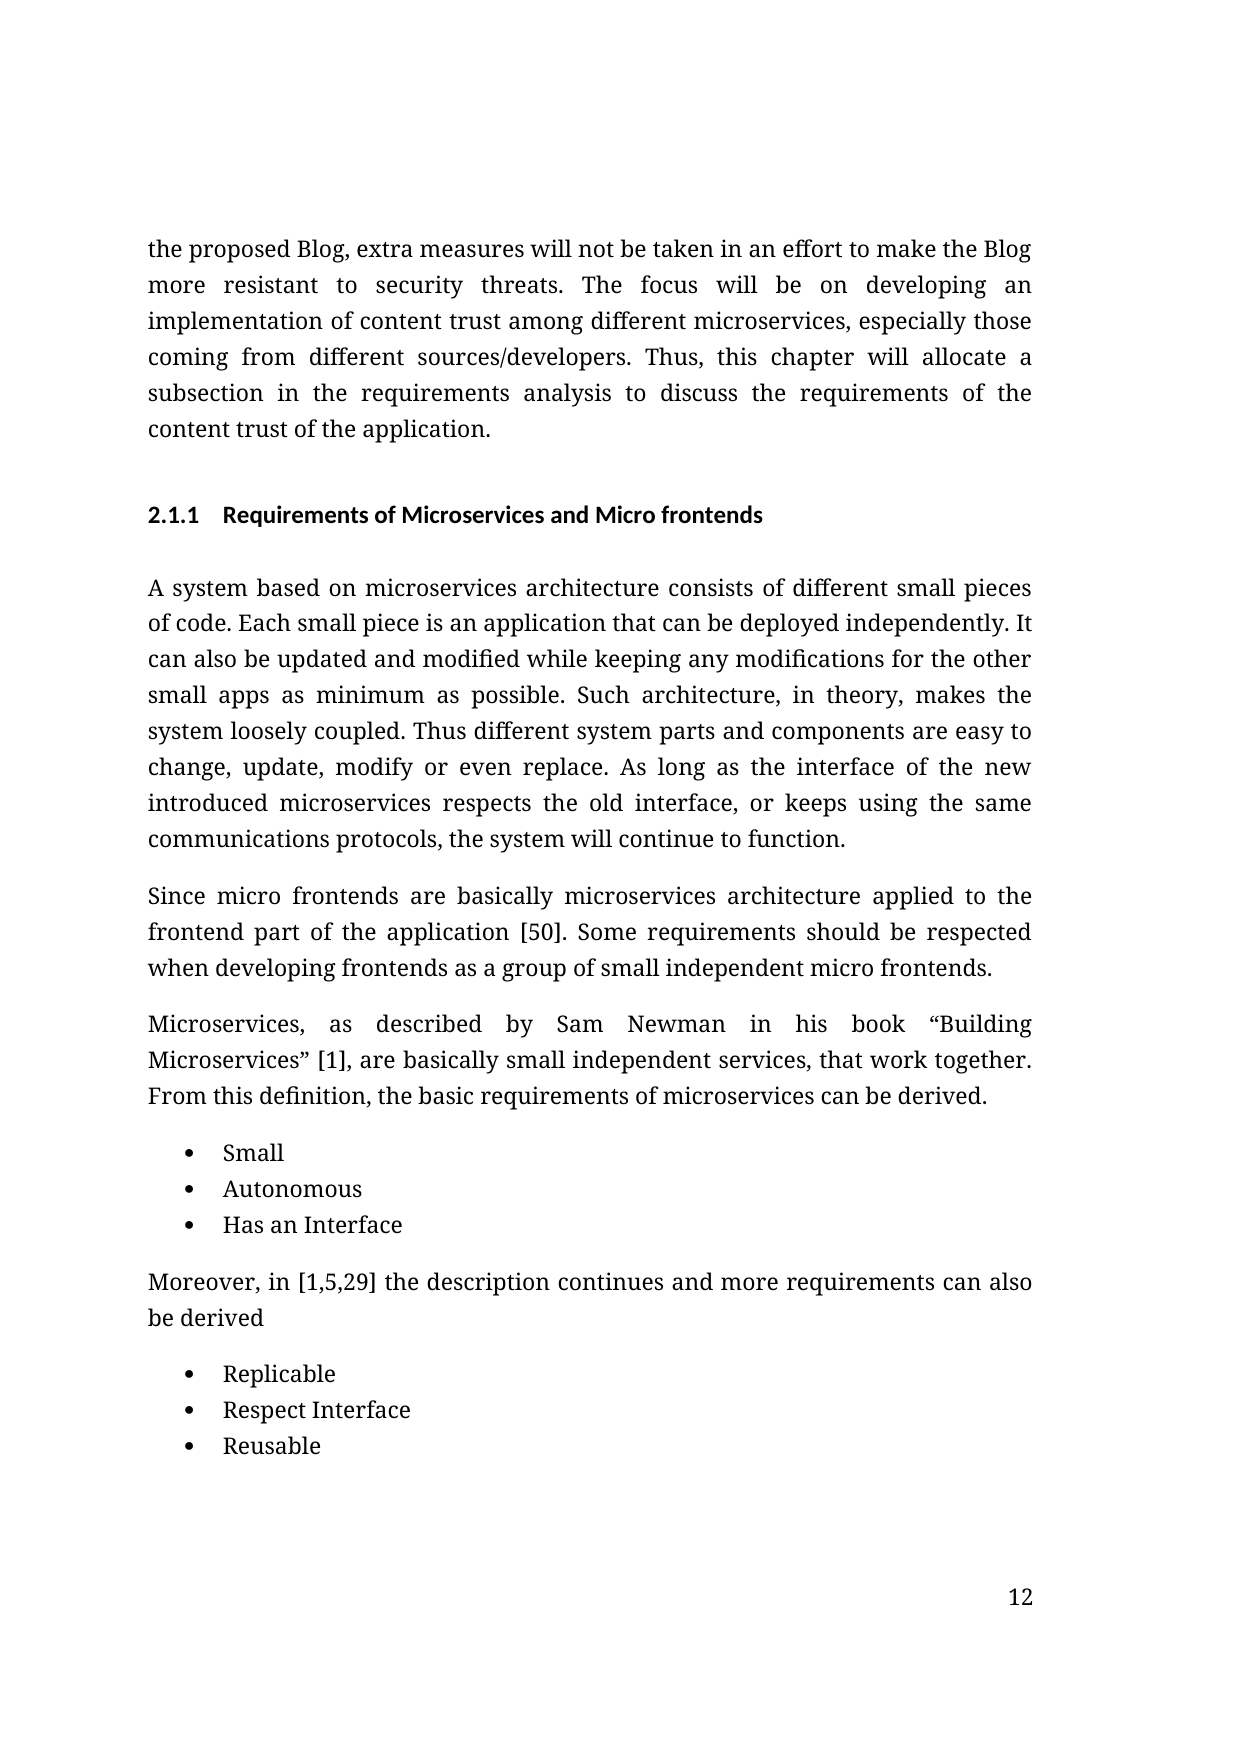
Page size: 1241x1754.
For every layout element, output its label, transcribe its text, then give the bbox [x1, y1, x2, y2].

list Has an Interface [185, 1209, 1033, 1240]
text Since micro frontends are basically microservices architecture applied to the frontend part of the application [50]. Some requirements should be respected when developing frontends as a group of small independent micro frontends. [148, 880, 1033, 983]
list Replicable [185, 1358, 1033, 1390]
text the proposed Blog, extra measures will not be taken in an effort to make the Blog more resistant to security threats. The focus will be on developing an implementation of content trust among different microservices, especially those coming from different sources/developers. Thus, this chapter will allocate a subsection in the requirements analysis to discuss the requirements of the content trust of the application. [148, 233, 1033, 444]
list Autonomous [185, 1173, 1033, 1204]
subtitle Requirements of Microservices and Micro frontends [148, 499, 1033, 529]
text A system based on microservices architecture consists of different small pieces of code. Each small piece is an application that can be deployed independently. It can also be updated and modified while keeping any modifications for the other small apps as minimum as possible. Such architecture, in theory, makes the system loosely coupled. Thus different system parts and components are easy to change, update, modify or even replace. As long as the interface of the new introduced microservices respects the old interface, or keeps using the same communications protocols, the system will continue to function. [148, 571, 1033, 854]
list Small [185, 1137, 1033, 1168]
text Moreover, in [1,5,29] the description continues and more requirements can also be derived [148, 1266, 1033, 1333]
text Microservices, as described by Sam Newman in his book “Building Microservices” [1], are basically small independent services, that work together. From this definition, the basic requirements of microservices can be derived. [148, 1008, 1033, 1112]
list Respect Interface [185, 1394, 1033, 1426]
list Reusable [185, 1430, 1033, 1462]
